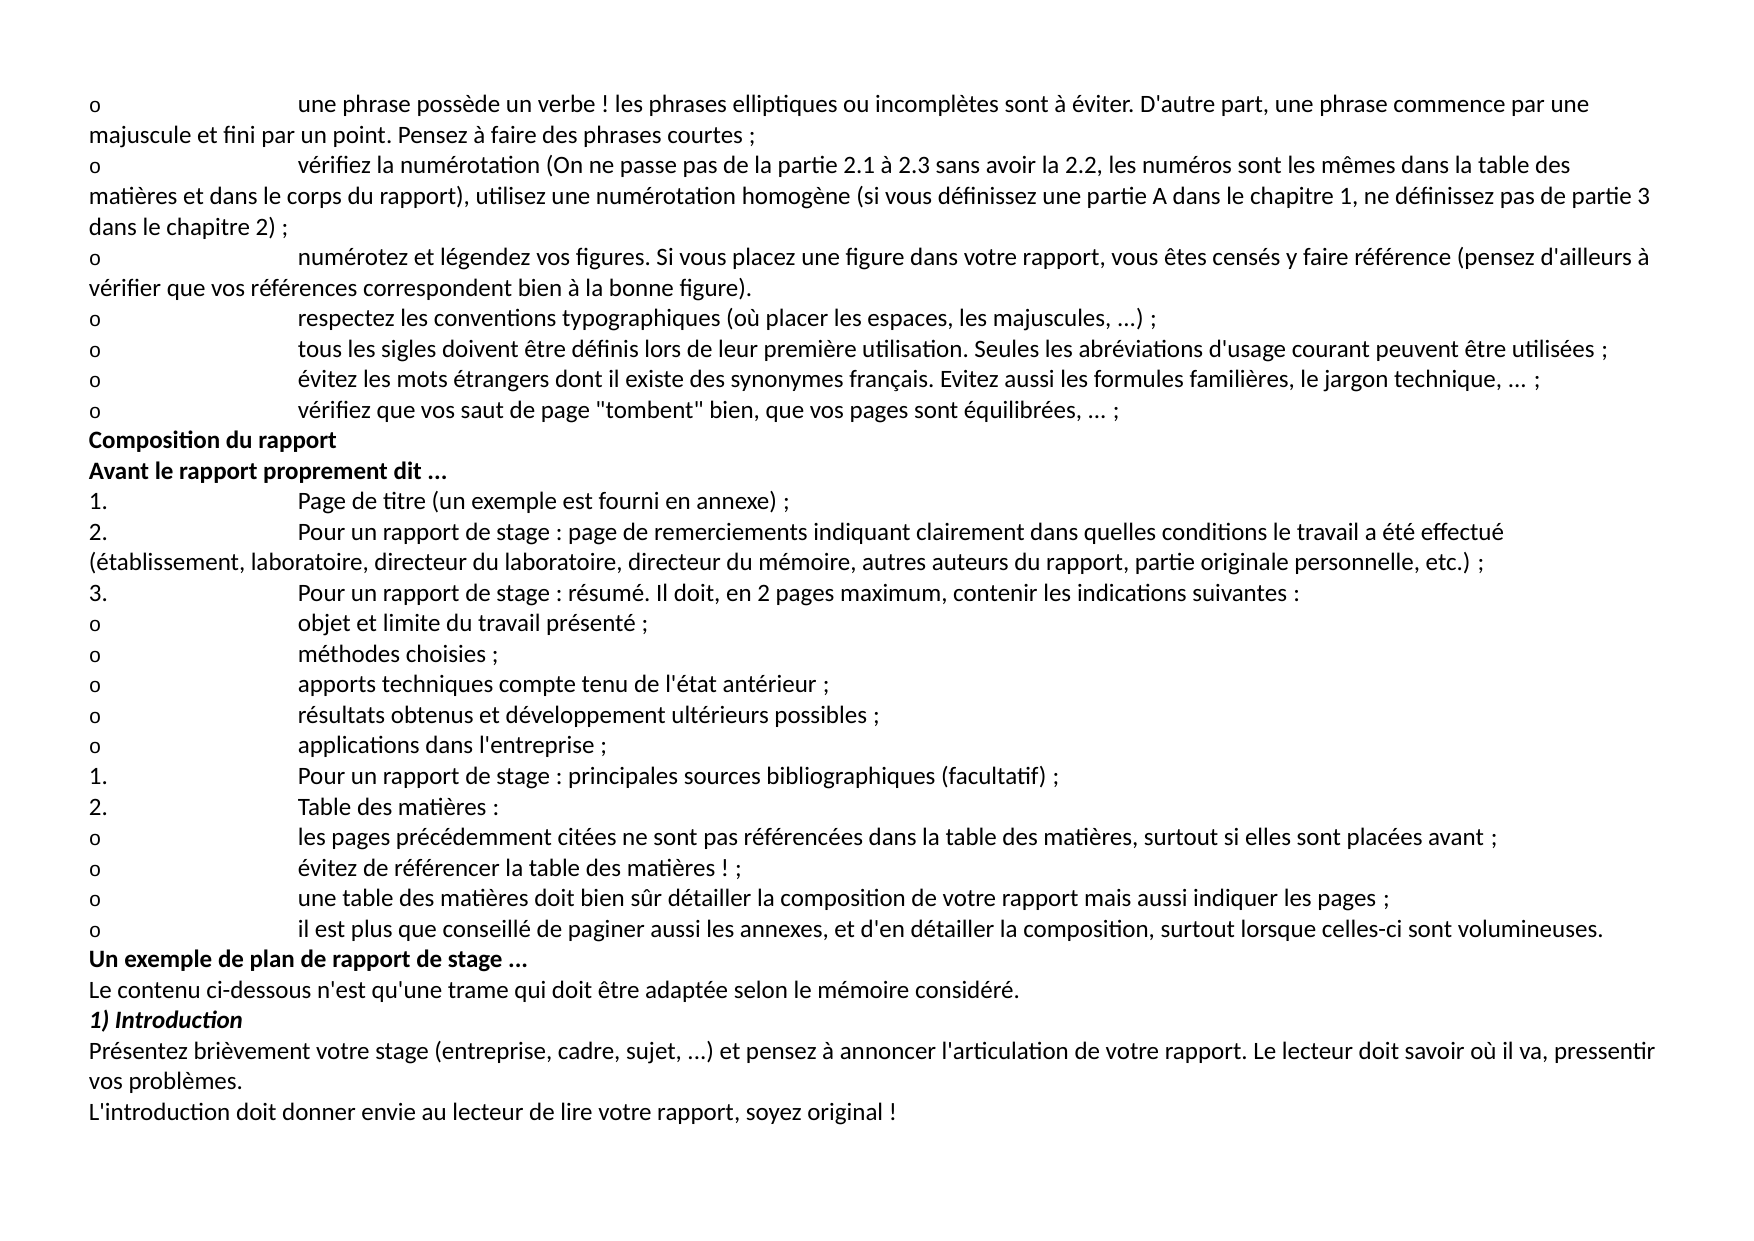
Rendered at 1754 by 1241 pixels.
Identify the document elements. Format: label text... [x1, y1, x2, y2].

list vérifiez que vos saut de page "tombent" bien, que vos pages sont équilibrées, ... ; [89, 394, 1665, 424]
list vérifiez la numérotation (On ne passe pas de la partie 2.1 à 2.3 sans avoir la 2.2, les numéros sont les mêmes dans la table des matières et dans le corps du rapport), utilisez une numérotation homogène (si vous définissez une partie A dans le chapitre 1, ne définissez pas de partie 3 dans le chapitre 2) ; [89, 150, 1665, 241]
list objet et limite du travail présenté ; [89, 607, 1665, 638]
text Composition du rapport [89, 424, 1665, 455]
list évitez les mots étrangers dont il existe des synonymes français. Evitez aussi les formules familières, le jargon technique, ... ; [89, 363, 1665, 394]
list Pour un rapport de stage : résumé. Il doit, en 2 pages maximum, contenir les indications suivantes : [89, 577, 1665, 607]
list numérotez et légendez vos figures. Si vous placez une figure dans votre rapport, vous êtes censés y faire référence (pensez d'ailleurs à vérifier que vos références correspondent bien à la bonne figure). [89, 241, 1665, 302]
list une phrase possède un verbe ! les phrases elliptiques ou incomplètes sont à éviter. D'autre part, une phrase commence par une majuscule et fini par un point. Pensez à faire des phrases courtes ; [89, 89, 1665, 150]
text Présentez brièvement votre stage (entreprise, cadre, sujet, ...) et pensez à annoncer l'articulation de votre rapport. Le lecteur doit savoir où il va, pressentir vos problèmes. [89, 1035, 1665, 1096]
text Avant le rapport proprement dit ... [89, 455, 1665, 485]
list Pour un rapport de stage : principales sources bibliographiques (facultatif) ; [89, 760, 1665, 791]
text Un exemple de plan de rapport de stage ... [89, 943, 1665, 974]
list une table des matières doit bien sûr détailler la composition de votre rapport mais aussi indiquer les pages ; [89, 882, 1665, 913]
list il est plus que conseillé de paginer aussi les annexes, et d'en détailler la composition, surtout lorsque celles-ci sont volumineuses. [89, 913, 1665, 943]
list applications dans l'entreprise ; [89, 729, 1665, 760]
list les pages précédemment citées ne sont pas référencées dans la table des matières, surtout si elles sont placées avant ; [89, 821, 1665, 852]
list apports techniques compte tenu de l'état antérieur ; [89, 668, 1665, 699]
text Le contenu ci-dessous n'est qu'une trame qui doit être adaptée selon le mémoire considéré. [89, 974, 1665, 1004]
list Page de titre (un exemple est fourni en annexe) ; [89, 485, 1665, 516]
text 1) Introduction [89, 1004, 1665, 1035]
list méthodes choisies ; [89, 638, 1665, 668]
list évitez de référencer la table des matières ! ; [89, 852, 1665, 882]
text L'introduction doit donner envie au lecteur de lire votre rapport, soyez original ! [89, 1096, 1665, 1126]
list respectez les conventions typographiques (où placer les espaces, les majuscules, ...) ; [89, 302, 1665, 333]
list tous les sigles doivent être définis lors de leur première utilisation. Seules les abréviations d'usage courant peuvent être utilisées ; [89, 333, 1665, 363]
list résultats obtenus et développement ultérieurs possibles ; [89, 699, 1665, 729]
list Pour un rapport de stage : page de remerciements indiquant clairement dans quelles conditions le travail a été effectué (établissement, laboratoire, directeur du laboratoire, directeur du mémoire, autres auteurs du rapport, partie originale personnelle, etc.) ; [89, 516, 1665, 577]
list Table des matières : [89, 791, 1665, 821]
